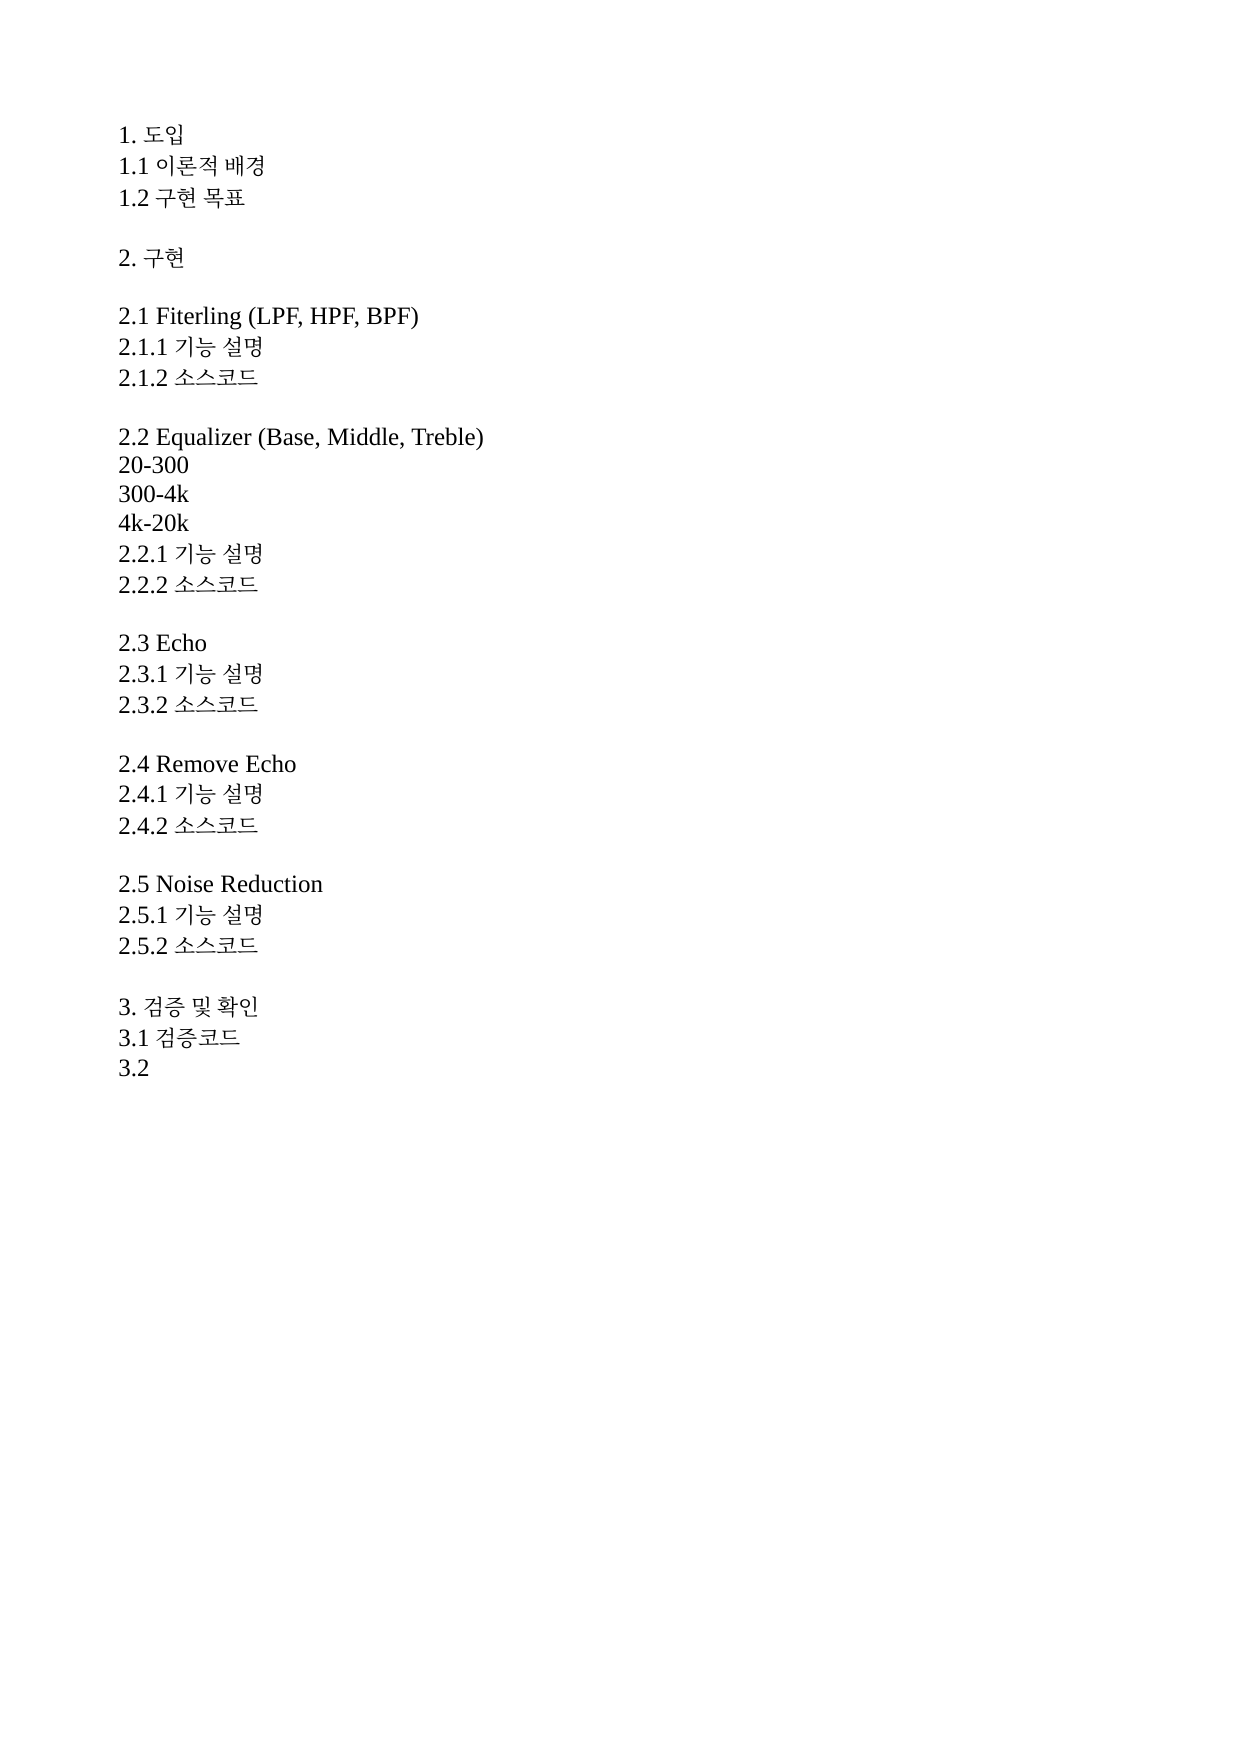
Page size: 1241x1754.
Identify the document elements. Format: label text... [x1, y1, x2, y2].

text 2.1 Fiterling (LPF, HPF, BPF) [118, 301, 1122, 330]
text 3.1 검증코드 [118, 1021, 1122, 1053]
text 1.2 구현 목표 [118, 181, 1122, 212]
text 2.2.2 소스코드 [118, 568, 1122, 600]
text 2.5 Noise Reduction [118, 869, 1122, 898]
text 2.5.1 기능 설명 [118, 898, 1122, 929]
text 2.4.1 기능 설명 [118, 778, 1122, 809]
text 3. 검증 및 확인 [118, 990, 1122, 1021]
text 2.1.1 기능 설명 [118, 330, 1122, 362]
text 2.3 Echo [118, 628, 1122, 657]
text 3.2 [118, 1053, 1122, 1081]
text 2.2.1 기능 설명 [118, 537, 1122, 568]
text 2.2 Equalizer (Base, Middle, Treble) [118, 422, 1122, 451]
text 20-300 [118, 451, 1122, 479]
text 2.3.2 소스코드 [118, 689, 1122, 720]
text 2.4.2 소스코드 [118, 809, 1122, 841]
text 2.5.2 소스코드 [118, 929, 1122, 961]
text 300-4k [118, 479, 1122, 508]
text 1. 도입 [118, 118, 1122, 149]
text 2. 구현 [118, 241, 1122, 273]
text 1.1 이론적 배경 [118, 149, 1122, 181]
text 4k-20k [118, 508, 1122, 537]
text 2.1.2 소스코드 [118, 362, 1122, 393]
text 2.4 Remove Echo [118, 749, 1122, 778]
text 2.3.1 기능 설명 [118, 657, 1122, 689]
